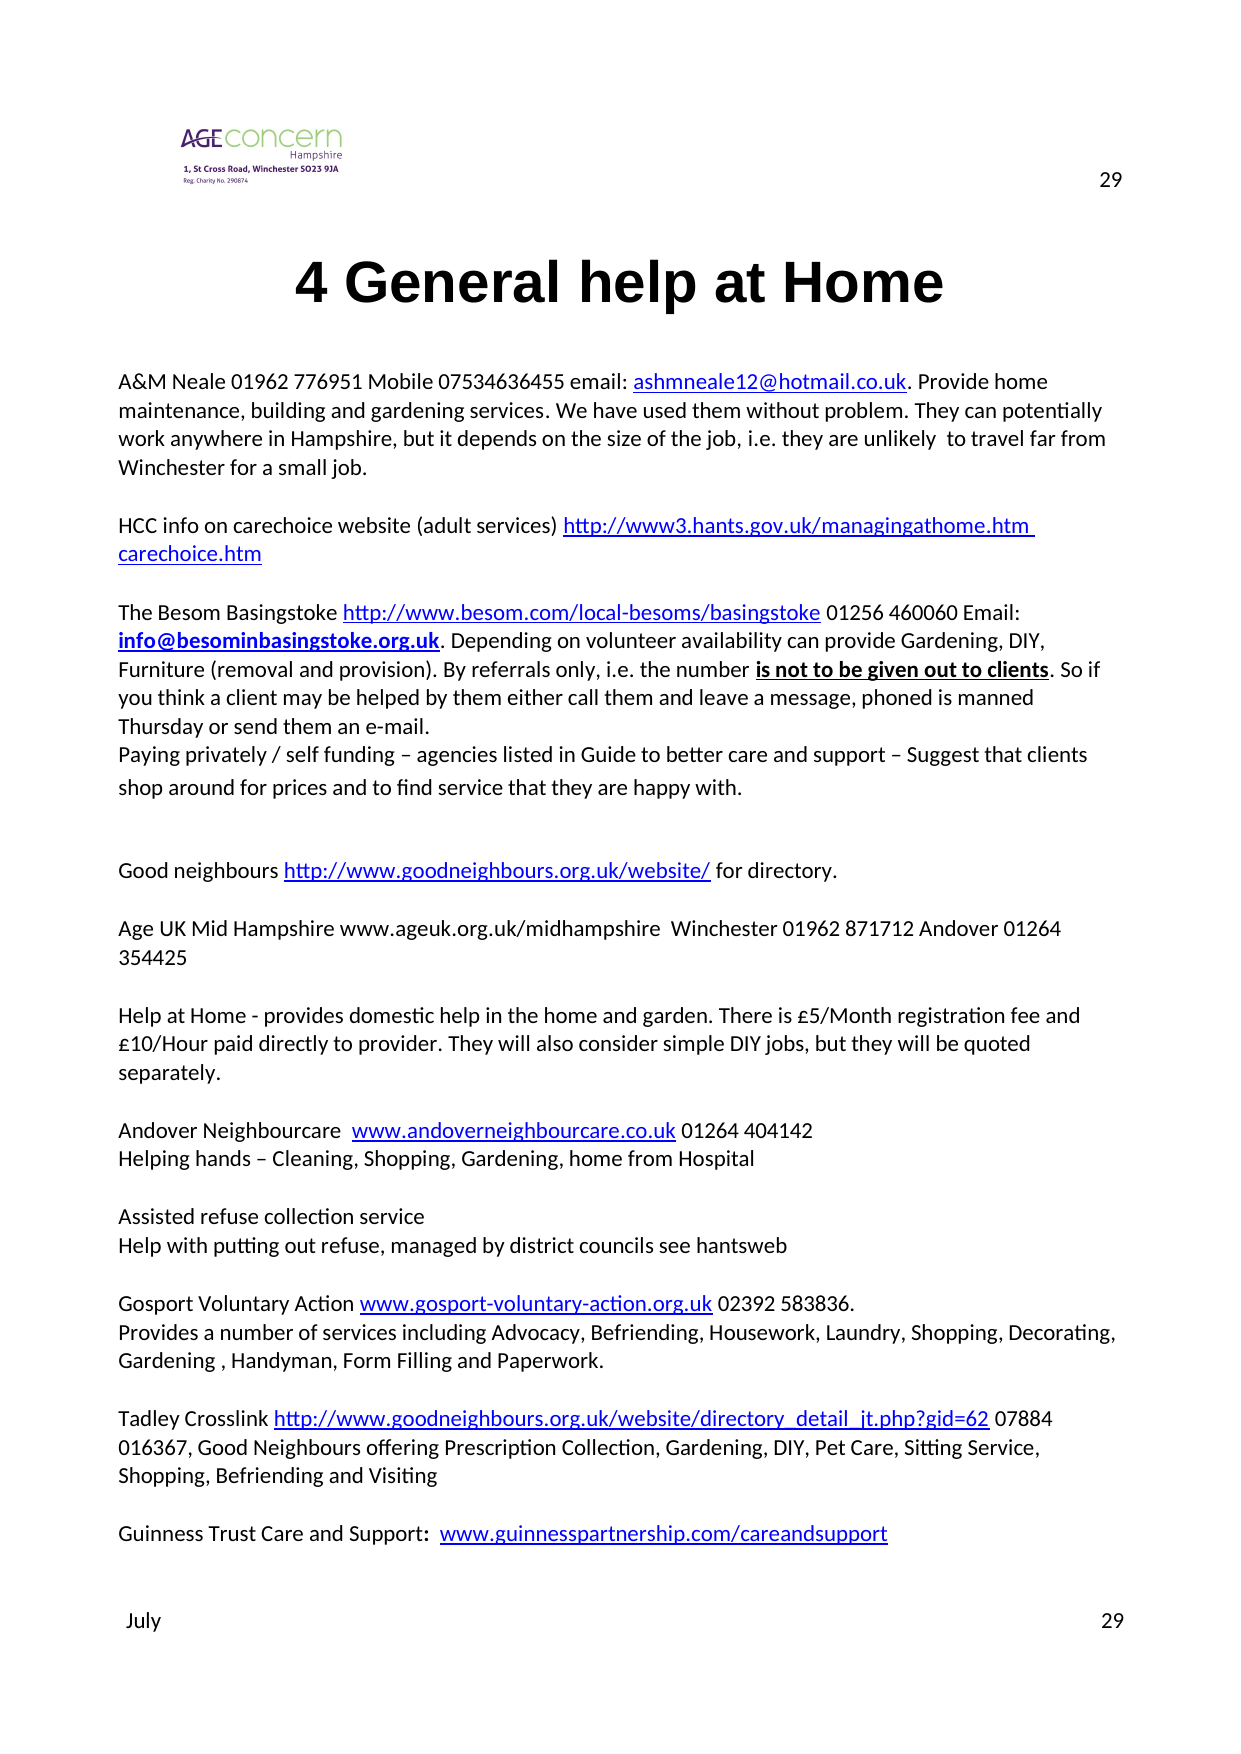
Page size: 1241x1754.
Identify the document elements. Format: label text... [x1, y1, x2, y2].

text A&M Neale 01962 776951 Mobile 07534636455 email: ashmneale12@hotmail.co.uk. Provide home maintenance, building and gardening services. We have used them without problem. They can potentially work anywhere in Hampshire, but it depends on the size of the job, i.e. they are unlikely to travel far from Winchester for a small job. [118, 367, 1122, 481]
text Guinness Trust Care and Support: www.guinnesspartnership.com/careandsupport [118, 1519, 1122, 1548]
text Good neighbours http://www.goodneighbours.org.uk/website/ for directory. [118, 856, 1122, 884]
text Help with putting out refuse, managed by district councils see hantsweb [118, 1231, 1122, 1259]
text Gosport Voluntary Action www.gosport-voluntary-action.org.uk 02392 583836. [118, 1289, 1122, 1317]
text Helping hands – Cleaning, Shopping, Gardening, home from Hospital [118, 1144, 1122, 1173]
text Tadley Crosslink http://www.goodneighbours.org.uk/website/directory_detail_jt.php?gid=62 07884 016367, Good Neighbours offering Prescription Collection, Gardening, DIY, Pet Care, Sitting Service, Shopping, Befriending and Visiting [118, 1404, 1122, 1489]
text Assisted refuse collection service [118, 1202, 1122, 1231]
subtitle General help at Home [118, 248, 1122, 315]
text HCC info on carechoice website (adult services) http://www3.hants.gov.uk/managingathome.htm carechoice.htm [118, 511, 1122, 568]
picture [178, 119, 345, 186]
text Help at Home - provides domestic help in the home and garden. There is £5/Month registration fee and £10/Hour paid directly to provider. They will also consider simple DIY jobs, but they will be quoted separately. [118, 1001, 1122, 1086]
text Age UK Mid Hampshire www.ageuk.org.uk/midhampshire Winchester 01962 871712 Andover 01264 354425 [118, 914, 1122, 971]
text The Besom Basingstoke http://www.besom.com/local-besoms/basingstoke 01256 460060 Email: info@besominbasingstoke.org.uk. Depending on volunteer availability can provide Gardening, DIY, Furniture (removal and provision). By referrals only, i.e. the number is not to be given out to clients. So if you think a client may be helped by them either call them and leave a message, phoned is manned Thursday or send them an e-mail. [118, 597, 1122, 740]
text Provides a number of services including Advocacy, Befriending, Housework, Laundry, Shopping, Decorating, Gardening , Handyman, Form Filling and Paperwork. [118, 1317, 1122, 1374]
text Andover Neighbourcare www.andoverneighbourcare.co.uk 01264 404142 [118, 1116, 1122, 1144]
text Paying privately / self funding – agencies listed in Guide to better care and support – Suggest that clients shop around for prices and to find service that they are happy with. [118, 740, 1122, 801]
